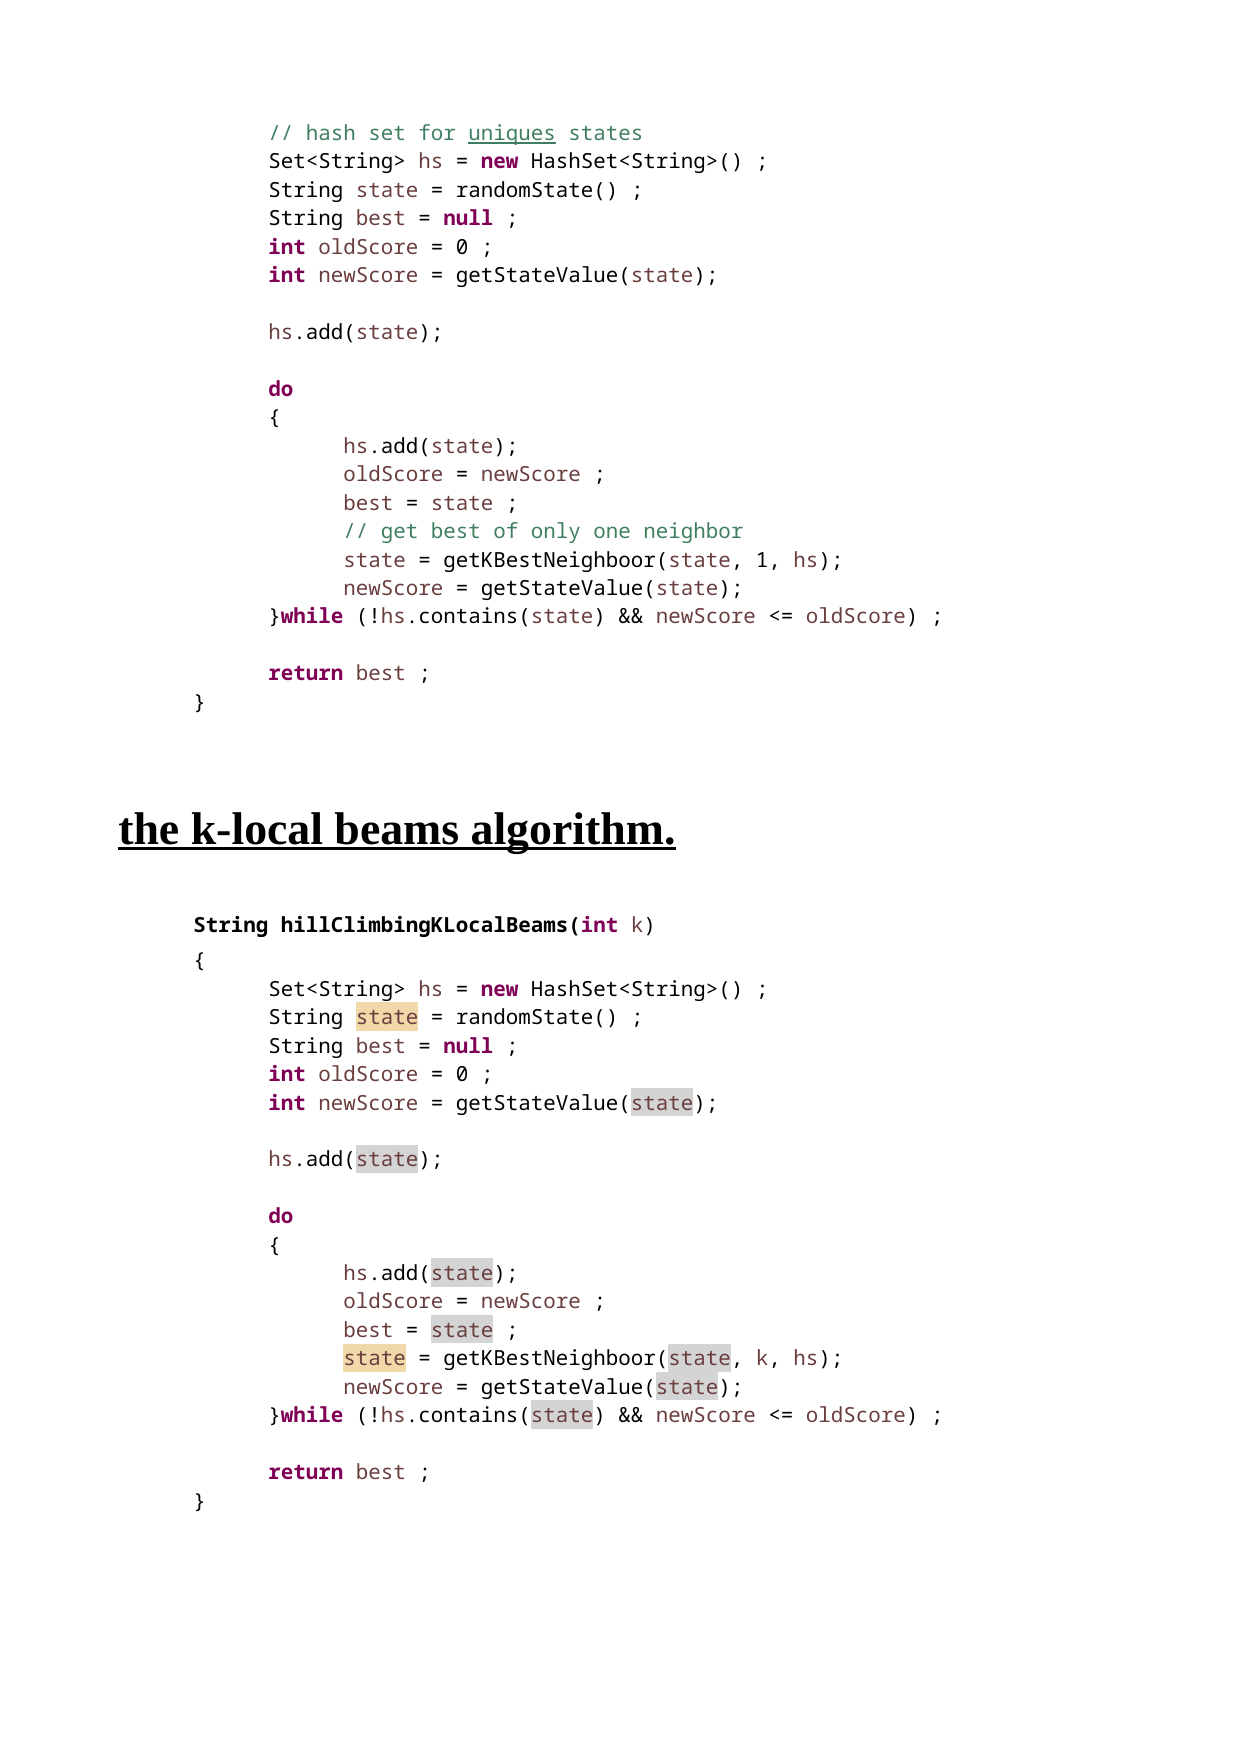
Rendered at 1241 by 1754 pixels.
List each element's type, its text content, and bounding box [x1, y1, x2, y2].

text best = state ; [118, 488, 1122, 516]
text hs.add(state); [118, 431, 1122, 459]
text }while (!hs.contains(state) && newScore <= oldScore) ; [118, 602, 1122, 630]
text Set<String> hs = new HashSet<String>() ; [118, 147, 1122, 175]
text oldScore = newScore ; [118, 459, 1122, 488]
text state = getKBestNeighboor(state, 1, hs); [118, 545, 1122, 573]
text { [118, 402, 1122, 431]
text } [118, 687, 1122, 715]
text Set<String> hs = new HashSet<String>() ; [118, 974, 1122, 1002]
text String best = null ; [118, 203, 1122, 232]
text { [118, 1230, 1122, 1258]
text hs.add(state); [118, 317, 1122, 346]
text int newScore = getStateValue(state); [118, 1088, 1122, 1116]
text state = getKBestNeighboor(state, k, hs); [118, 1343, 1122, 1372]
text do [118, 374, 1122, 402]
text newScore = getStateValue(state); [118, 1372, 1122, 1400]
text int newScore = getStateValue(state); [118, 260, 1122, 289]
text // get best of only one neighbor [118, 516, 1122, 545]
text return best ; [118, 1457, 1122, 1486]
text do [118, 1201, 1122, 1230]
text String state = randomState() ; [118, 175, 1122, 203]
text { [118, 945, 1122, 974]
text int oldScore = 0 ; [118, 232, 1122, 260]
text // hash set for uniques states [118, 118, 1122, 147]
text hs.add(state); [118, 1258, 1122, 1287]
text } [118, 1486, 1122, 1514]
text best = state ; [118, 1315, 1122, 1343]
text String state = randomState() ; [118, 1002, 1122, 1031]
text newScore = getStateValue(state); [118, 573, 1122, 602]
text oldScore = newScore ; [118, 1287, 1122, 1315]
text the k-local beams algorithm. [118, 802, 1122, 854]
text hs.add(state); [118, 1144, 1122, 1173]
text }while (!hs.contains(state) && newScore <= oldScore) ; [118, 1400, 1122, 1429]
text int oldScore = 0 ; [118, 1059, 1122, 1088]
text return best ; [118, 658, 1122, 687]
text String hillClimbingKLocalBeams(int k) [118, 883, 1122, 945]
text String best = null ; [118, 1031, 1122, 1059]
